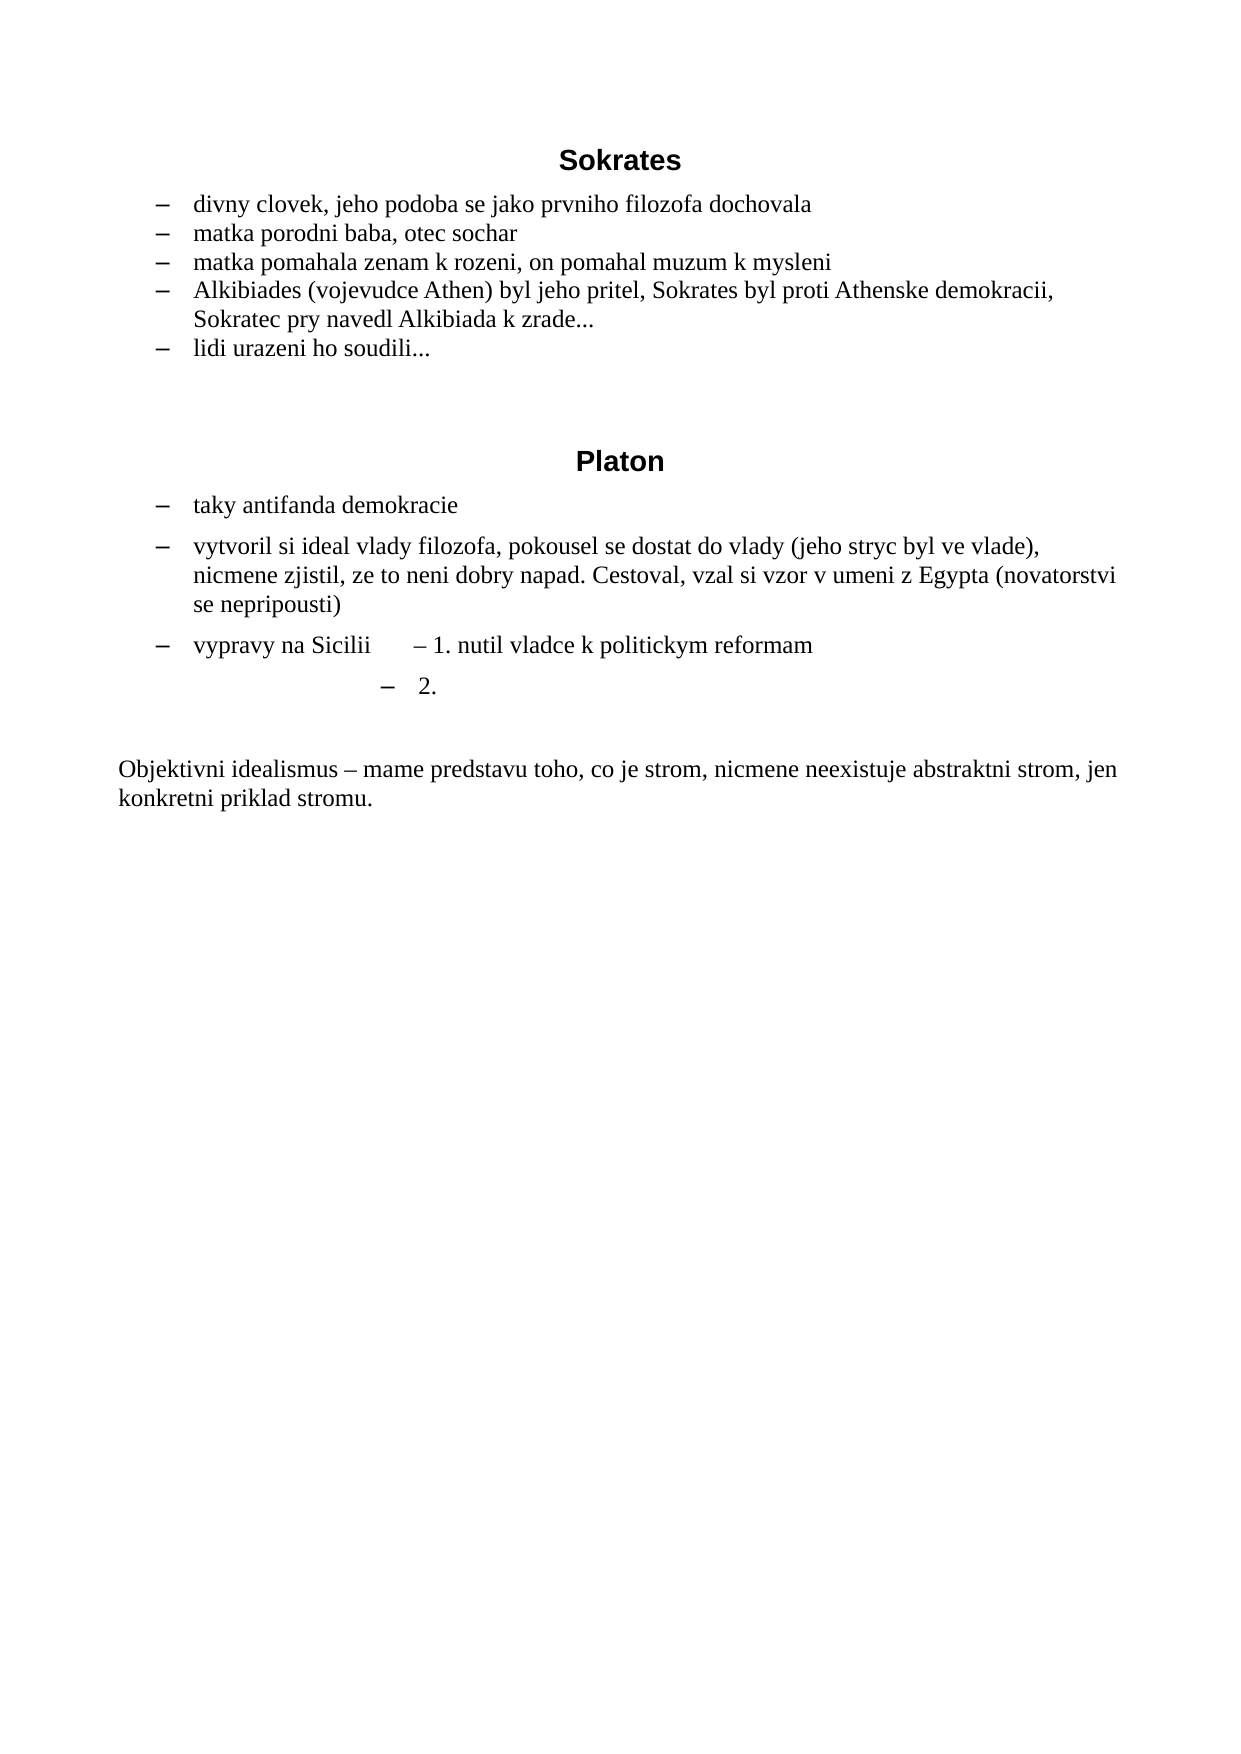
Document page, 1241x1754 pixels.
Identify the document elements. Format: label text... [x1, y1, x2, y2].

list taky antifanda demokracie [156, 490, 1122, 519]
list vytvoril si ideal vlady filozofa, pokousel se dostat do vlady (jeho stryc byl ve vlade), nicmene zjistil, ze to neni dobry napad. Cestoval, vzal si vzor v umeni z Egypta (novatorstvi se nepripousti) [156, 531, 1122, 618]
subtitle Sokrates [118, 143, 1122, 177]
list Alkibiades (vojevudce Athen) byl jeho pritel, Sokrates byl proti Athenske demokracii, Sokratec pry navedl Alkibiada k zrade... [156, 275, 1122, 333]
list vypravy na Sicilii – 1. nutil vladce k politickym reformam [156, 630, 1122, 659]
text Objektivni idealismus – mame predstavu toho, co je strom, nicmene neexistuje abstraktni strom, jen konkretni priklad stromu. [118, 754, 1122, 811]
list divny clovek, jeho podoba se jako prvniho filozofa dochovala [156, 189, 1122, 218]
list 2. [381, 671, 1122, 700]
list matka pomahala zenam k rozeni, on pomahal muzum k mysleni [156, 247, 1122, 275]
list lidi urazeni ho soudili... [156, 333, 1122, 362]
subtitle Platon [118, 444, 1122, 478]
list matka porodni baba, otec sochar [156, 218, 1122, 247]
